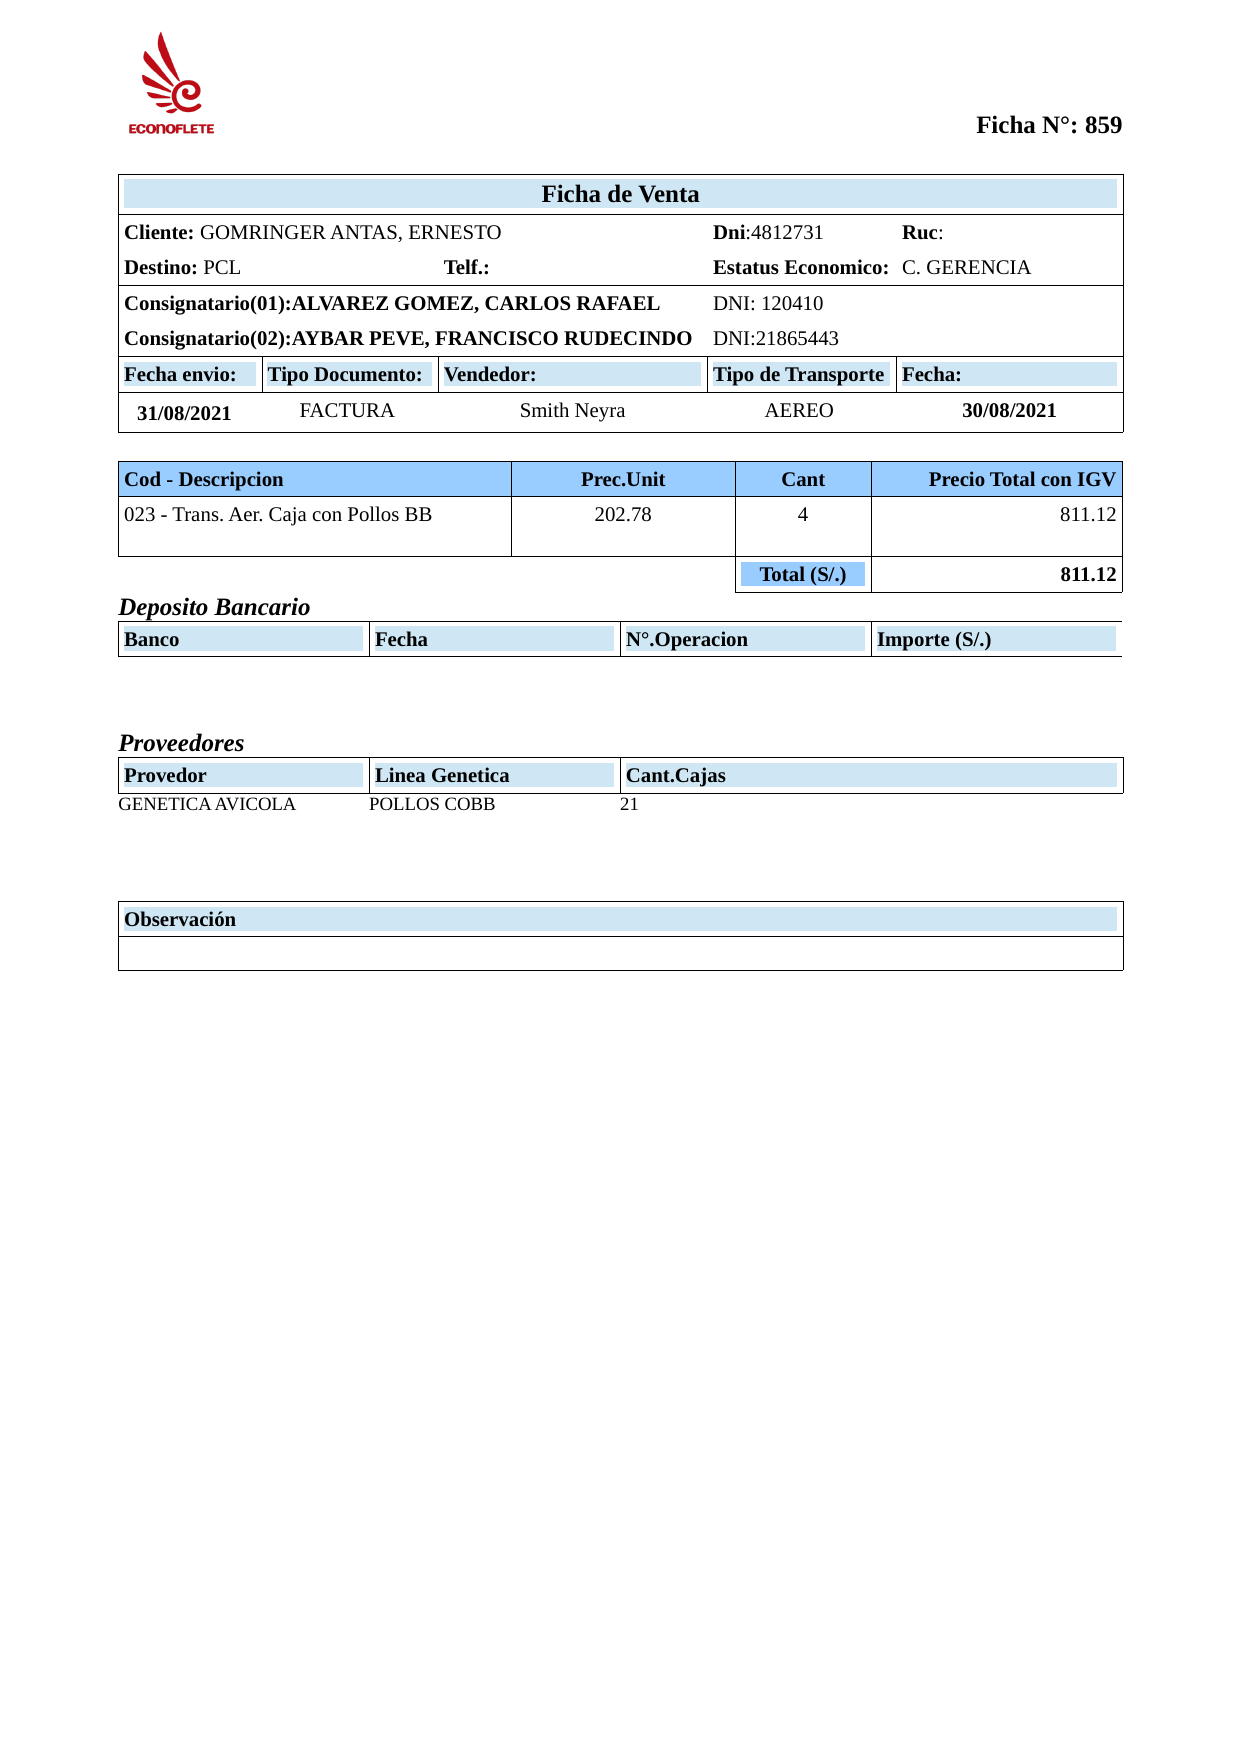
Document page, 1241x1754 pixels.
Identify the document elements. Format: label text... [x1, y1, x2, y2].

table_header Cod - Descripcion [119, 462, 511, 496]
table_cell [118, 836, 369, 858]
table_cell [871, 657, 1122, 680]
table_cell Fecha: [897, 357, 1123, 392]
table_cell 4 [736, 497, 871, 556]
table_header Importe (S/.) [872, 622, 1122, 656]
table_cell Consignatario(01):ALVAREZ GOMEZ, CARLOS RAFAEL [119, 286, 707, 321]
table_cell GENETICA AVICOLA [118, 794, 369, 814]
text Proveedores [118, 728, 1122, 757]
table_cell [119, 937, 1123, 969]
table_cell 023 - Trans. Aer. Caja con Pollos BB [119, 497, 511, 556]
table_cell [511, 557, 735, 592]
table_cell [369, 836, 620, 858]
table_cell POLLOS COBB [369, 794, 620, 814]
table_cell Telf.: [438, 249, 707, 285]
text Deposito Bancario [118, 592, 1122, 621]
table_cell Cliente: GOMRINGER ANTAS, ERNESTO [119, 215, 707, 249]
table_cell Destino: PCL [119, 249, 438, 285]
table_cell [369, 657, 620, 680]
table_cell [369, 879, 620, 901]
table_cell [118, 879, 369, 901]
table_cell 21 [620, 794, 1123, 814]
table_cell FACTURA [262, 393, 438, 432]
table_cell [118, 680, 369, 704]
table_cell [620, 815, 1123, 836]
table_cell Tipo Documento: [263, 357, 438, 392]
table_cell 811.12 [872, 557, 1122, 592]
table_cell Estatus Economico: [707, 249, 896, 285]
table_header Provedor [119, 758, 369, 793]
table_cell Fecha envio: [119, 357, 262, 392]
table_cell DNI: 120410 [707, 286, 1123, 321]
table_cell [369, 705, 620, 728]
table_cell [620, 858, 1123, 879]
table_cell Dni:4812731 [707, 215, 896, 249]
table_cell [118, 858, 369, 879]
table_cell [620, 705, 871, 728]
table_header Fecha [370, 622, 620, 656]
table_header Prec.Unit [512, 462, 735, 496]
table_cell [369, 858, 620, 879]
table_header N°.Operacion [621, 622, 871, 656]
table_cell [369, 815, 620, 836]
table_cell [620, 836, 1123, 858]
table_header Banco [119, 622, 369, 656]
table_header Observación [119, 902, 1123, 936]
table_cell C. GERENCIA [896, 249, 1123, 285]
table_cell DNI:21865443 [707, 321, 1123, 356]
table_cell [620, 680, 871, 704]
table_cell 202.78 [512, 497, 735, 556]
table_cell Tipo de Transporte [708, 357, 896, 392]
picture [118, 31, 225, 134]
table_cell [118, 705, 369, 728]
table_cell [118, 815, 369, 836]
table_header Cant [736, 462, 871, 496]
table_cell [620, 657, 871, 680]
table_cell [118, 657, 369, 680]
table_cell [871, 680, 1122, 704]
table_cell 31/08/2021 [119, 393, 262, 432]
table_cell 30/08/2021 [896, 393, 1123, 432]
table_header Ficha de Venta [119, 175, 1123, 214]
table_cell [369, 680, 620, 704]
table_cell AEREO [707, 393, 896, 432]
table_cell Ruc: [896, 215, 1123, 249]
table_cell [620, 879, 1123, 901]
table_header Linea Genetica [370, 758, 620, 793]
table_cell Consignatario(02):AYBAR PEVE, FRANCISCO RUDECINDO [119, 321, 707, 356]
table_header Precio Total con IGV [872, 462, 1122, 496]
table_cell Total (S/.) [736, 557, 871, 592]
table_cell Smith Neyra [438, 393, 707, 432]
table_cell 811.12 [872, 497, 1122, 556]
table_cell [871, 705, 1122, 728]
table_cell [118, 557, 511, 592]
table_header Cant.Cajas [621, 758, 1123, 793]
table_cell Vendedor: [439, 357, 707, 392]
